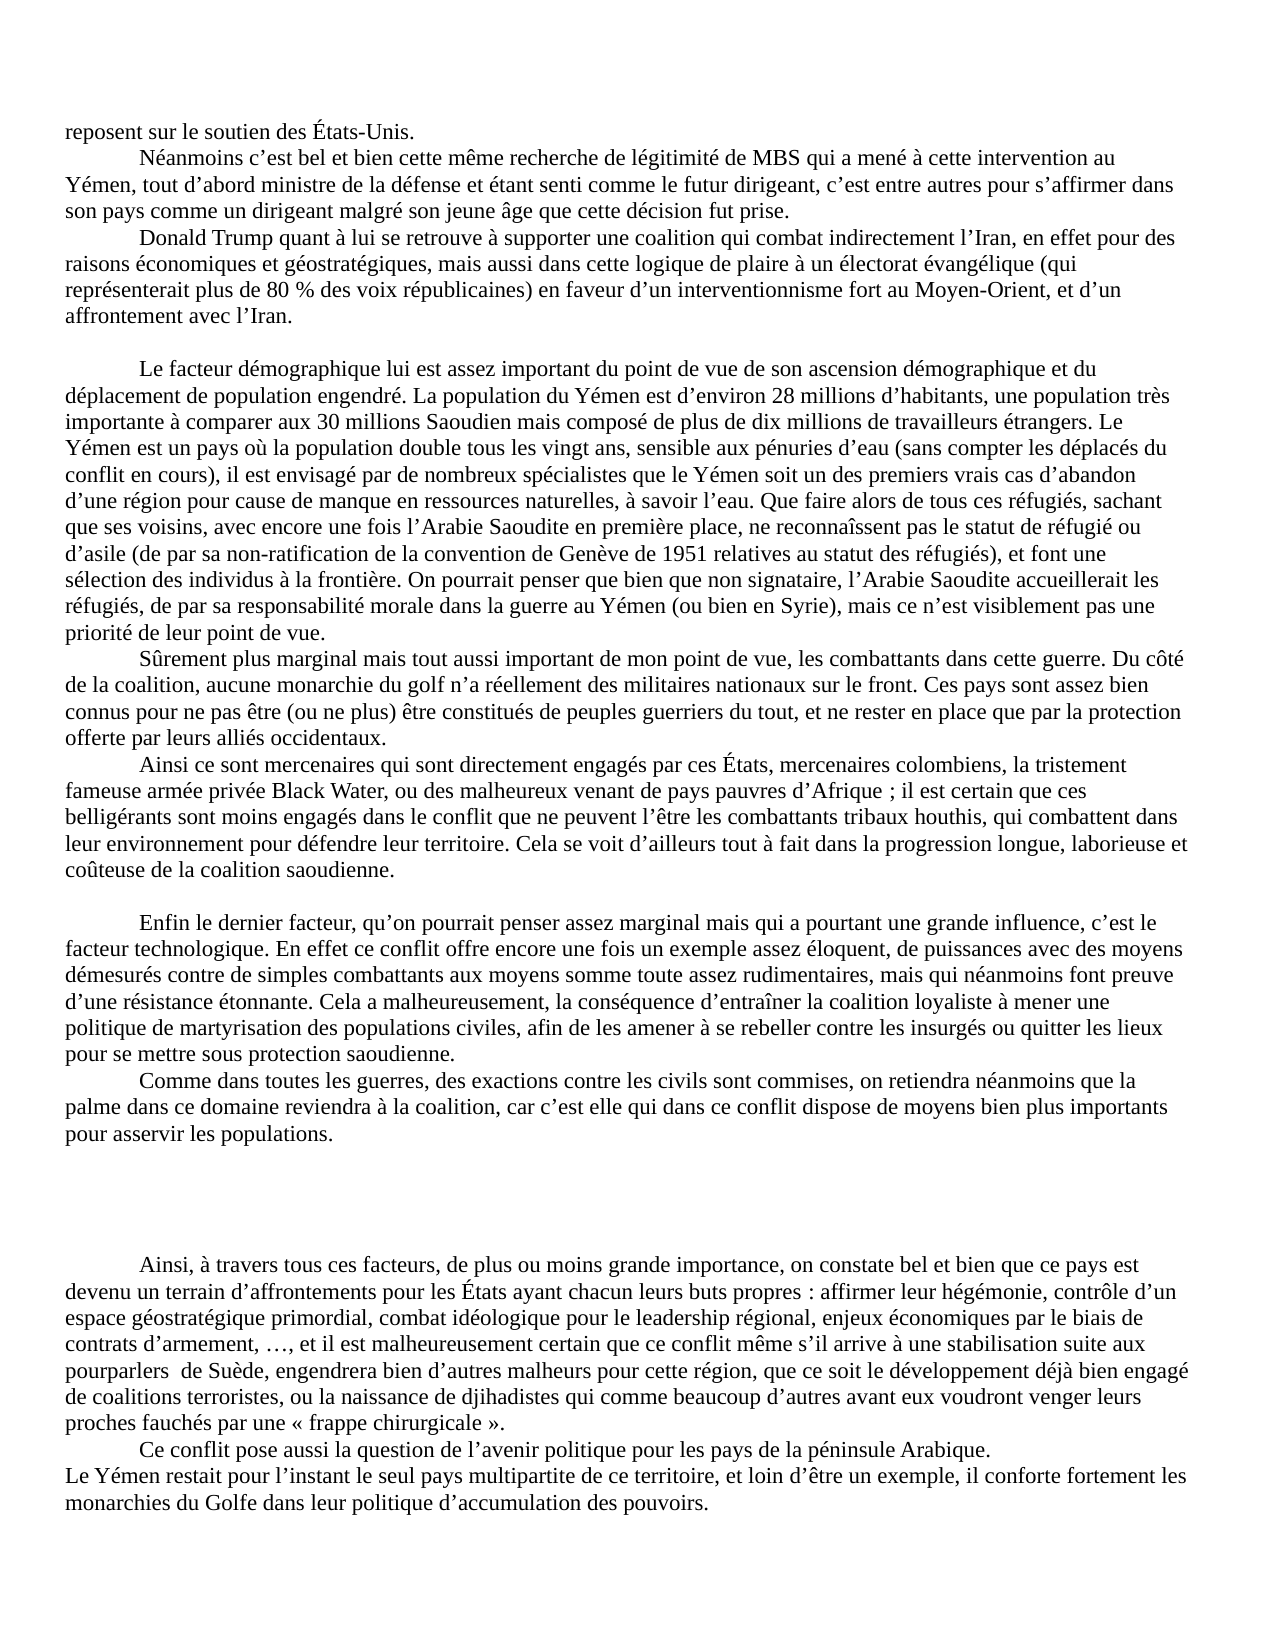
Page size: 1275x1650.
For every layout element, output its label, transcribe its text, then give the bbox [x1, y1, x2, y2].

text Ainsi ce sont mercenaires qui sont directement engagés par ces États, mercenaires colombiens, la tristement fameuse armée privée Black Water, ou des malheureux venant de pays pauvres d’Afrique ; il est certain que ces belligérants sont moins engagés dans le conflit que ne peuvent l’être les combattants tribaux houthis, qui combattent dans leur environnement pour défendre leur territoire. Cela se voit d’ailleurs tout à fait dans la progression longue, laborieuse et coûteuse de la coalition saoudienne. [65, 751, 1192, 882]
text reposent sur le soutien des États-Unis. Néanmoins c’est bel et bien cette même recherche de légitimité de MBS qui a mené à cette intervention au Yémen, tout d’abord ministre de la défense et étant senti comme le futur dirigeant, c’est entre autres pour s’affirmer dans son pays comme un dirigeant malgré son jeune âge que cette décision fut prise. Donald Trump quant à lui se retrouve à supporter une coalition qui combat indirectement l’Iran, en effet pour des raisons économiques et géostratégiques, mais aussi dans cette logique de plaire à un électorat évangélique (qui représenterait plus de 80 % des voix républicaines) en faveur d’un interventionnisme fort au Moyen-Orient, et d’un affrontement avec l’Iran. [65, 118, 1192, 329]
text Le facteur démographique lui est assez important du point de vue de son ascension démographique et du déplacement de population engendré. La population du Yémen est d’environ 28 millions d’habitants, une population très importante à comparer aux 30 millions Saoudien mais composé de plus de dix millions de travailleurs étrangers. Le Yémen est un pays où la population double tous les vingt ans, sensible aux pénuries d’eau (sans compter les déplacés du conflit en cours), il est envisagé par de nombreux spécialistes que le Yémen soit un des premiers vrais cas d’abandon d’une région pour cause de manque en ressources naturelles, à savoir l’eau. Que faire alors de tous ces réfugiés, sachant que ses voisins, avec encore une fois l’Arabie Saoudite en première place, ne reconnaîssent pas le statut de réfugié ou d’asile (de par sa non-ratification de la convention de Genève de 1951 relatives au statut des réfugiés), et font une sélection des individus à la frontière. On pourrait penser que bien que non signataire, l’Arabie Saoudite accueillerait les réfugiés, de par sa responsabilité morale dans la guerre au Yémen (ou bien en Syrie), mais ce n’est visiblement pas une priorité de leur point de vue. Sûrement plus marginal mais tout aussi important de mon point de vue, les combattants dans cette guerre. Du côté de la coalition, aucune monarchie du golf n’a réellement des militaires nationaux sur le front. Ces pays sont assez bien connus pour ne pas être (ou ne plus) être constitués de peuples guerriers du tout, et ne rester en place que par la protection offerte par leurs alliés occidentaux. [65, 355, 1192, 751]
text Enfin le dernier facteur, qu’on pourrait penser assez marginal mais qui a pourtant une grande influence, c’est le facteur technologique. En effet ce conflit offre encore une fois un exemple assez éloquent, de puissances avec des moyens démesurés contre de simples combattants aux moyens somme toute assez rudimentaires, mais qui néanmoins font preuve d’une résistance étonnante. Cela a malheureusement, la conséquence d’entraîner la coalition loyaliste à mener une politique de martyrisation des populations civiles, afin de les amener à se rebeller contre les insurgés ou quitter les lieux pour se mettre sous protection saoudienne. Comme dans toutes les guerres, des exactions contre les civils sont commises, on retiendra néanmoins que la palme dans ce domaine reviendra à la coalition, car c’est elle qui dans ce conflit dispose de moyens bien plus importants pour asservir les populations. [65, 909, 1192, 1146]
text Ainsi, à travers tous ces facteurs, de plus ou moins grande importance, on constate bel et bien que ce pays est devenu un terrain d’affrontements pour les États ayant chacun leurs buts propres : affirmer leur hégémonie, contrôle d’un espace géostratégique primordial, combat idéologique pour le leadership régional, enjeux économiques par le biais de contrats d’armement, …, et il est malheureusement certain que ce conflit même s’il arrive à une stabilisation suite aux pourparlers de Suède, engendrera bien d’autres malheurs pour cette région, que ce soit le développement déjà bien engagé de coalitions terroristes, ou la naissance de djihadistes qui comme beaucoup d’autres avant eux voudront venger leurs proches fauchés par une « frappe chirurgicale ». Ce conflit pose aussi la question de l’avenir politique pour les pays de la péninsule Arabique. Le Yémen restait pour l’instant le seul pays multipartite de ce territoire, et loin d’être un exemple, il conforte fortement les monarchies du Golfe dans leur politique d’accumulation des pouvoirs. [65, 1251, 1192, 1515]
